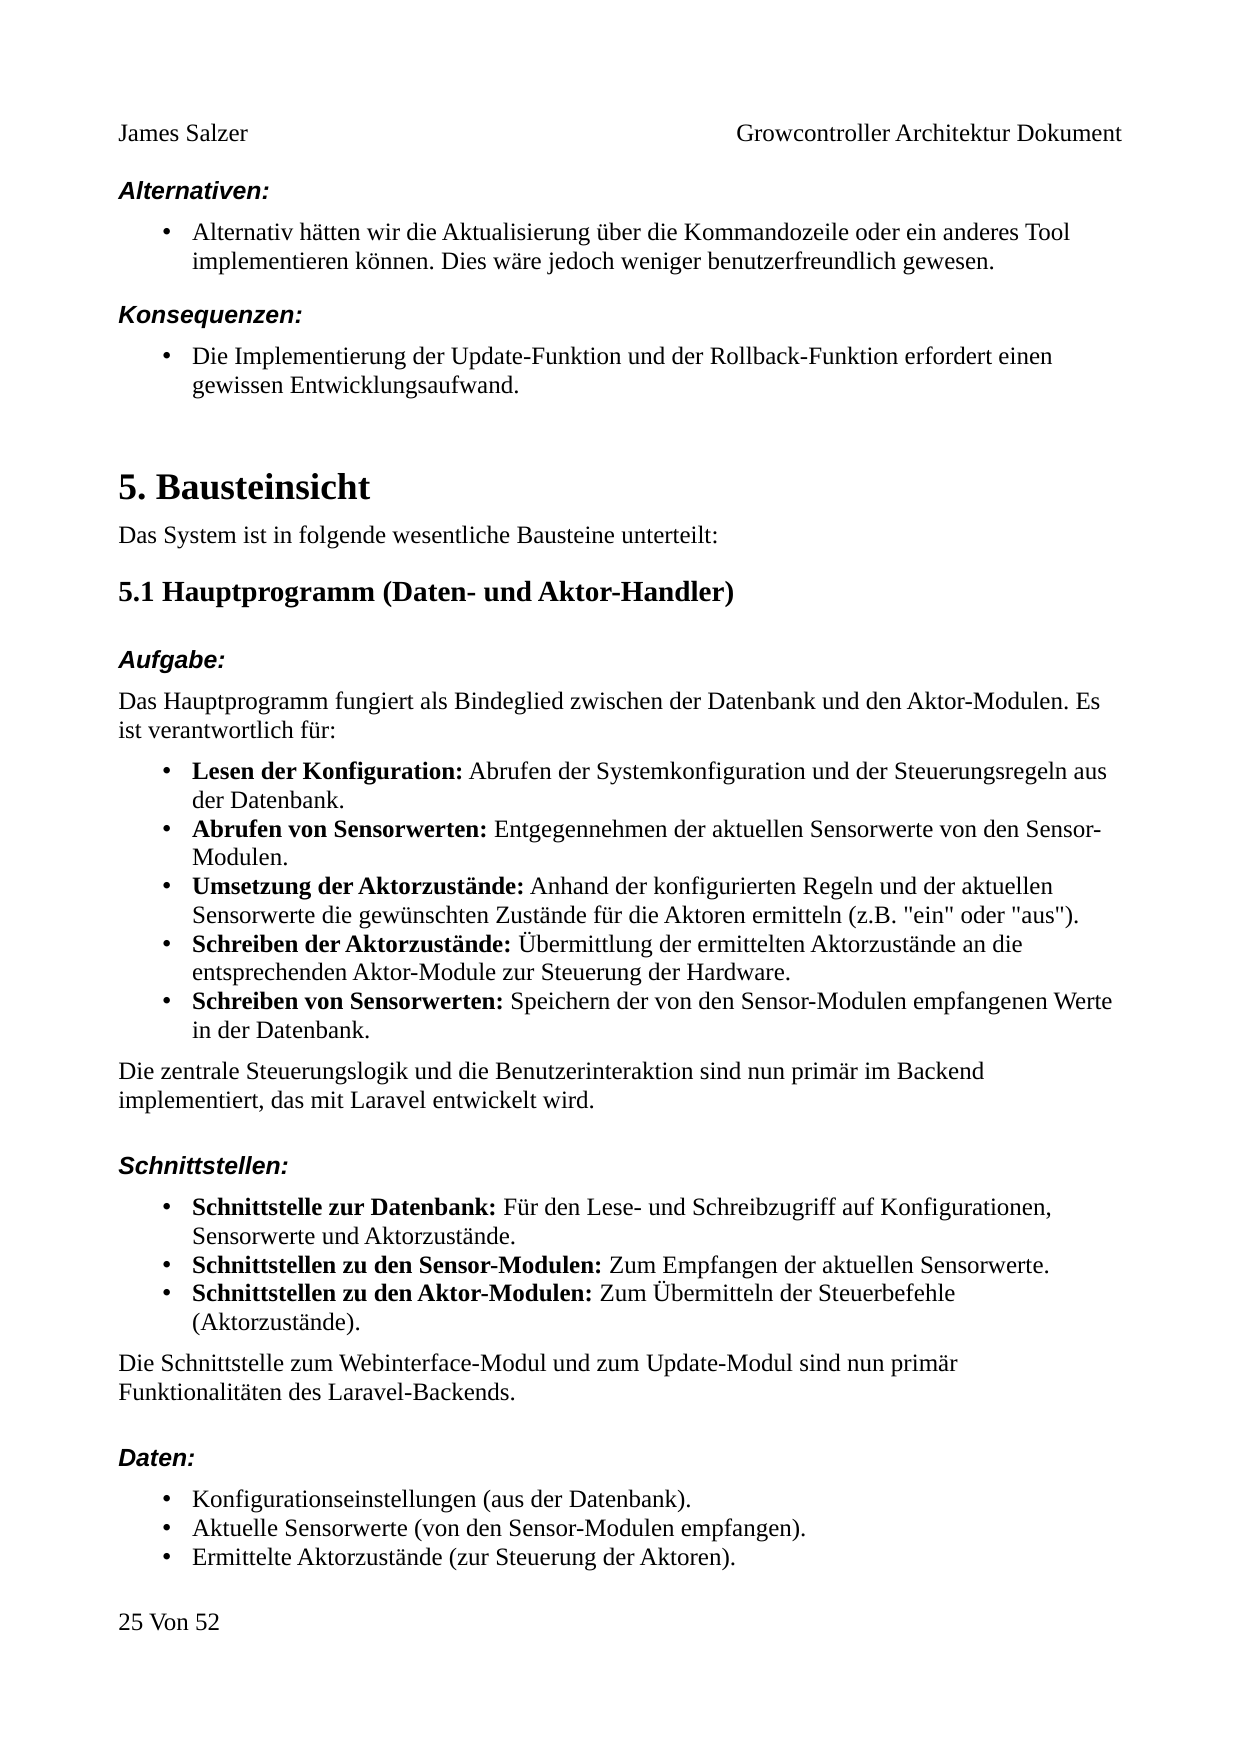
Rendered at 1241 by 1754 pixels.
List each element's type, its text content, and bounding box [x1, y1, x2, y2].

list Die Implementierung der Update-Funktion und der Rollback-Funktion erfordert einen gewissen Entwicklungsaufwand. [162, 341, 1122, 398]
text Das Hauptprogramm fungiert als Bindeglied zwischen der Datenbank und den Aktor-Modulen. Es ist verantwortlich für: [118, 686, 1122, 744]
subtitle Daten: [118, 1443, 1122, 1472]
list Schnittstelle zur Datenbank: Für den Lese- und Schreibzugriff auf Konfigurationen, Sensorwerte und Aktorzustände. [162, 1192, 1122, 1250]
subtitle Konsequenzen: [118, 300, 1122, 328]
list Lesen der Konfiguration: Abrufen der Systemkonfiguration und der Steuerungsregeln aus der Datenbank. [162, 756, 1122, 814]
subtitle 5. Bausteinsicht [118, 465, 1122, 508]
list Konfigurationseinstellungen (aus der Datenbank). [162, 1484, 1122, 1513]
text Die zentrale Steuerungslogik und die Benutzerinteraktion sind nun primär im Backend implementiert, das mit Laravel entwickelt wird. [118, 1056, 1122, 1114]
subtitle 5.1 Hauptprogramm (Daten- und Aktor-Handler) [118, 574, 1122, 608]
list Aktuelle Sensorwerte (von den Sensor-Modulen empfangen). [162, 1513, 1122, 1542]
subtitle Schnittstellen: [118, 1151, 1122, 1180]
text Das System ist in folgende wesentliche Bausteine unterteilt: [118, 520, 1122, 549]
list Schnittstellen zu den Aktor-Modulen: Zum Übermitteln der Steuerbefehle (Aktorzustände). [162, 1278, 1122, 1336]
text Die Schnittstelle zum Webinterface-Modul und zum Update-Modul sind nun primär Funktionalitäten des Laravel-Backends. [118, 1348, 1122, 1406]
list Schreiben von Sensorwerten: Speichern der von den Sensor-Modulen empfangenen Werte in der Datenbank. [162, 986, 1122, 1044]
subtitle Alternativen: [118, 176, 1122, 205]
list Schreiben der Aktorzustände: Übermittlung der ermittelten Aktorzustände an die entsprechenden Aktor-Module zur Steuerung der Hardware. [162, 929, 1122, 986]
list Ermittelte Aktorzustände (zur Steuerung der Aktoren). [162, 1542, 1122, 1571]
subtitle Aufgabe: [118, 645, 1122, 674]
list Abrufen von Sensorwerten: Entgegennehmen der aktuellen Sensorwerte von den Sensor-Modulen. [162, 814, 1122, 871]
list Umsetzung der Aktorzustände: Anhand der konfigurierten Regeln und der aktuellen Sensorwerte die gewünschten Zustände für die Aktoren ermitteln (z.B. "ein" oder "aus"). [162, 871, 1122, 929]
list Schnittstellen zu den Sensor-Modulen: Zum Empfangen der aktuellen Sensorwerte. [162, 1250, 1122, 1278]
list Alternativ hätten wir die Aktualisierung über die Kommandozeile oder ein anderes Tool implementieren können. Dies wäre jedoch weniger benutzerfreundlich gewesen. [162, 217, 1122, 275]
